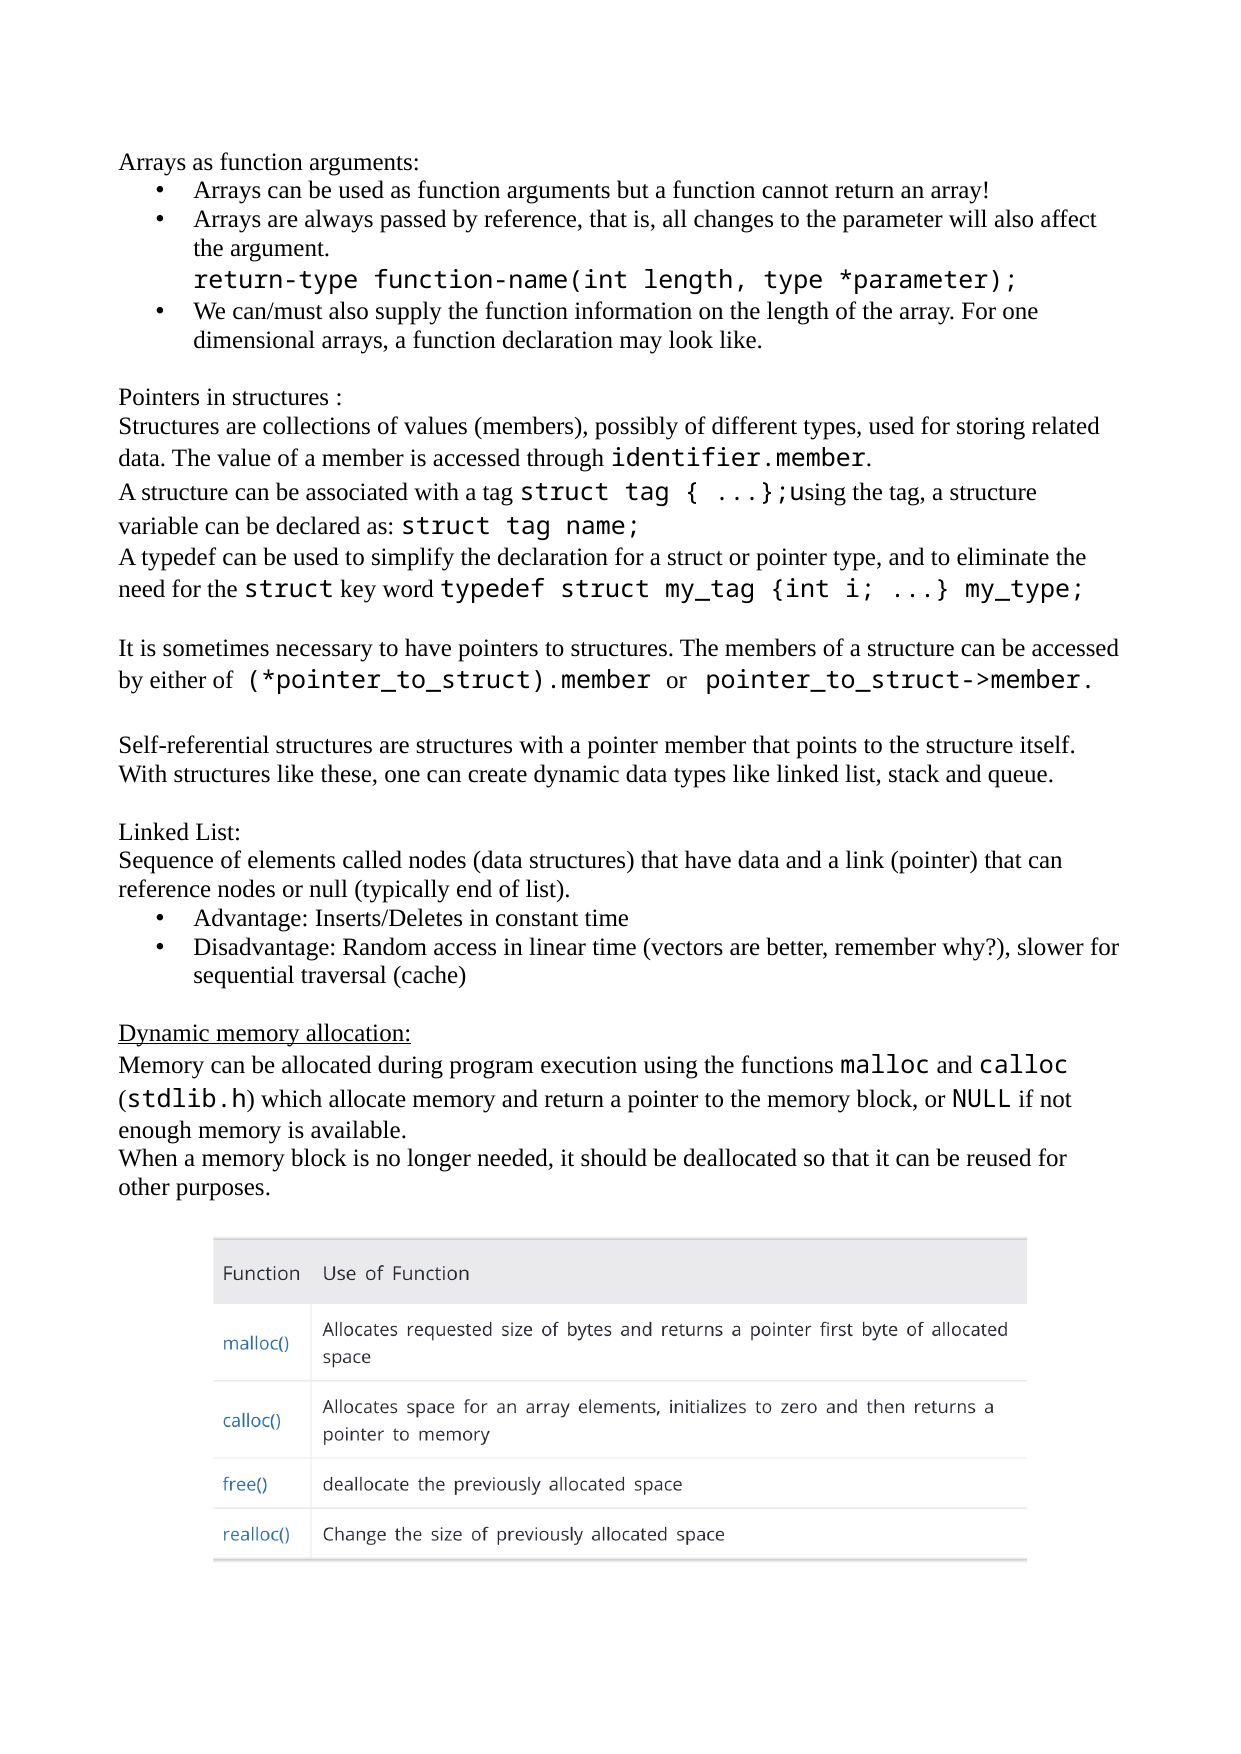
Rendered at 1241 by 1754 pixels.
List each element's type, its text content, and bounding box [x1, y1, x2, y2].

text Structures are collections of values (members), possibly of different types, used for storing related data. The value of a member is accessed through identifier.member. A structure can be associated with a tag struct tag { ...};using the tag, a structure variable can be declared as: struct tag name; A typedef can be used to simplify the declaration for a struct or pointer type, and to eliminate the need for the struct key word typedef struct my_tag {int i; ...} my_type; It is sometimes necessary to have pointers to structures. The members of a structure can be accessed by either of (*pointer_to_struct).member or pointer_to_struct->member. [118, 411, 1122, 696]
text Pointers in structures : [118, 382, 1122, 411]
text Self-referential structures are structures with a pointer member that points to the structure itself. With structures like these, one can create dynamic data types like linked list, stack and queue. [118, 730, 1122, 788]
picture [598, 1241, 1027, 1477]
list Disadvantage: Random access in linear time (vectors are better, remember why?), slower for sequential traversal (cache) [156, 932, 1122, 989]
text Linked List: [118, 817, 1122, 845]
list Arrays are always passed by reference, that is, all changes to the parameter will also affect the argument. return-type function-name(int length, type *parameter); [156, 204, 1122, 296]
text Dynamic memory allocation: [118, 1018, 1122, 1047]
text When a memory block is no longer needed, it should be deallocated so that it can be reused for other purposes. [118, 1143, 1122, 1201]
text Sequence of elements called nodes (data structures) that have data and a link (pointer) that can reference nodes or null (typically end of list). [118, 845, 1122, 903]
list We can/must also supply the function information on the length of the array. For one dimensional arrays, a function declaration may look like. [156, 296, 1122, 353]
text Arrays as function arguments: [118, 147, 1122, 176]
list Advantage: Inserts/Deletes in constant time [156, 903, 1122, 932]
list Arrays can be used as function arguments but a function cannot return an array! [156, 176, 1122, 204]
text Memory can be allocated during program execution using the functions malloc and calloc (stdlib.h) which allocate memory and return a pointer to the memory block, or NULL if not enough memory is available. [118, 1047, 1122, 1143]
